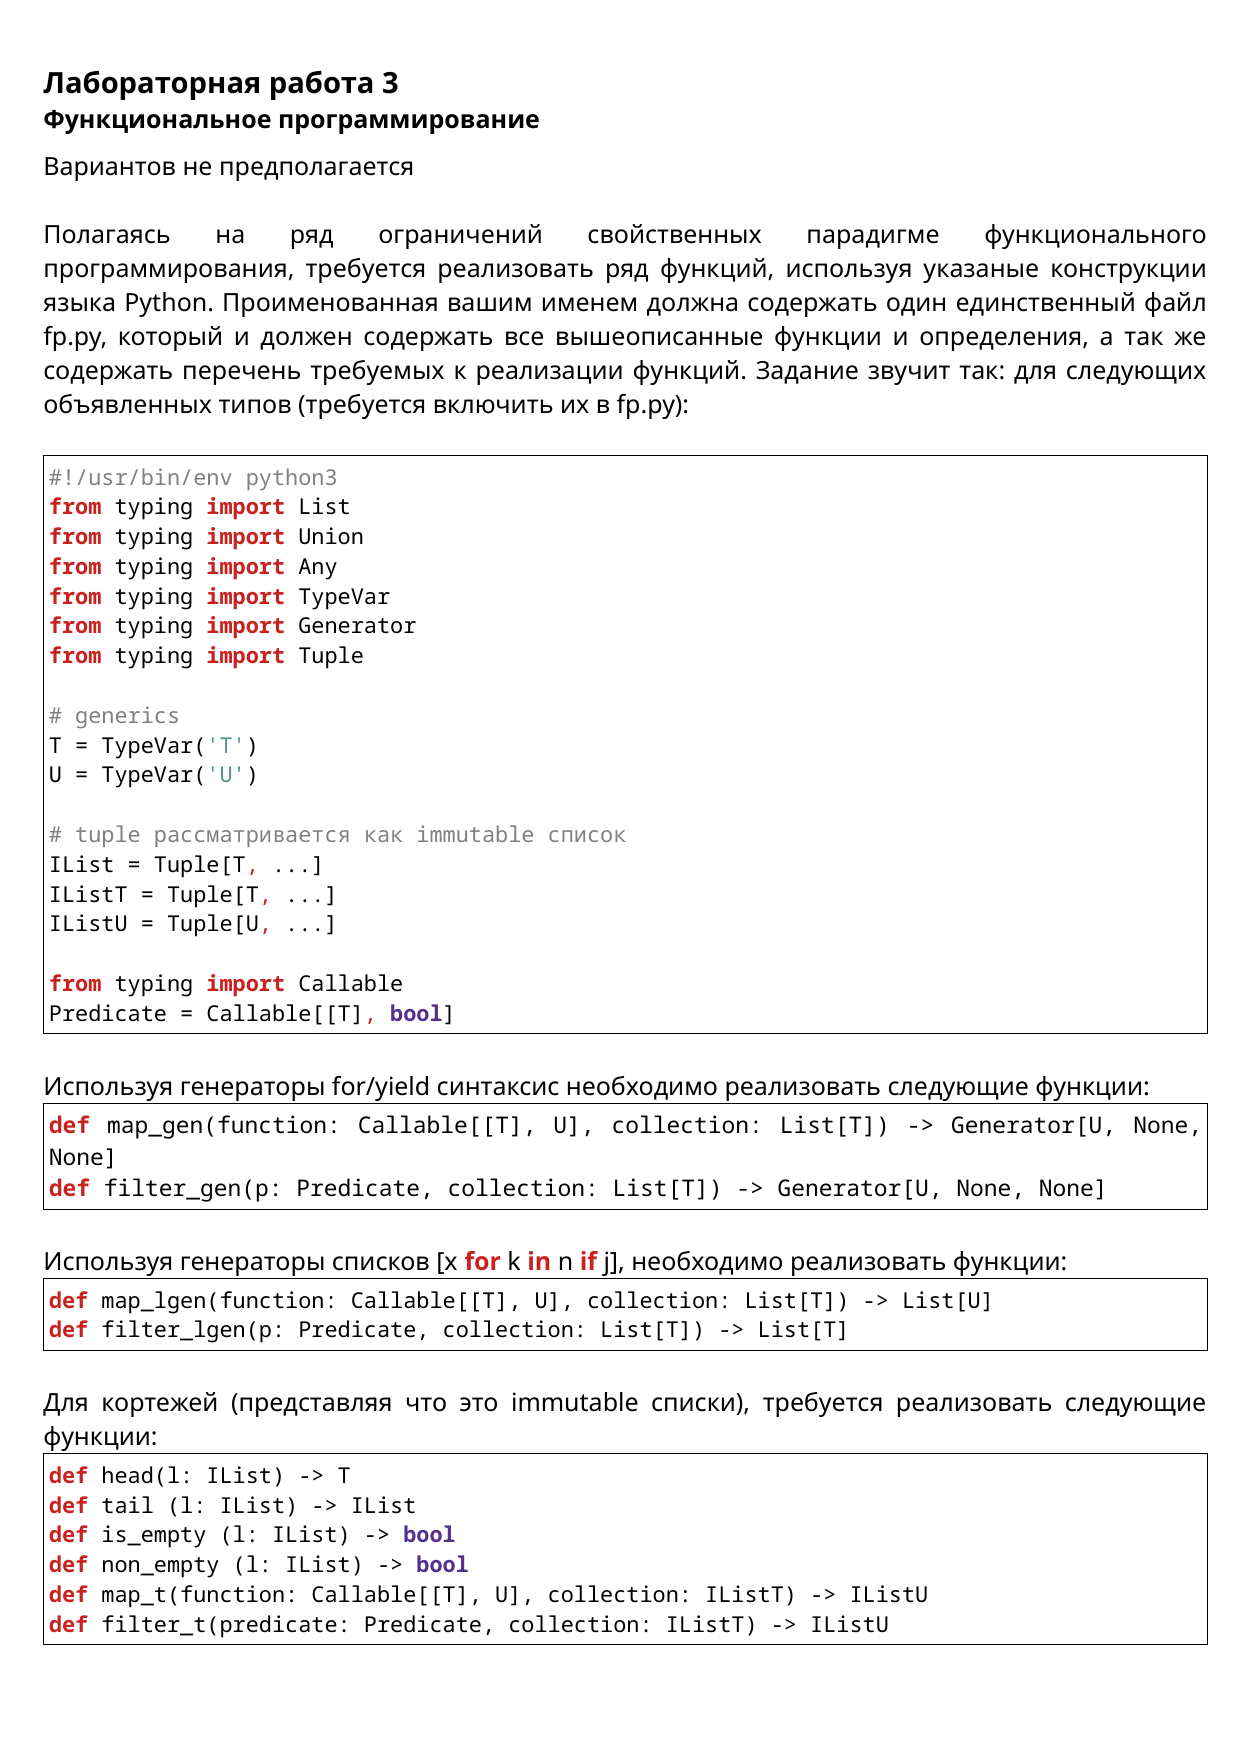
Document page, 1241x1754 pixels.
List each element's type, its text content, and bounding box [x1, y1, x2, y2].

table_header def map_gen(function: Callable[[T], U], collection: List[T]) -> Generator[U, None, None] def filter_gen(p: Predicate, collection: List[T]) -> Generator[U, None, None] [44, 1104, 1207, 1209]
text Для кортежей (представляя что это immutable списки), требуется реализовать следующие функции: [43, 1385, 1208, 1453]
text Полагаясь на ряд ограничений свойственных парадигме функционального программирования, требуется реализовать ряд функций, используя указаные конструкции языка Python. Проименованная вашим именем должна содержать один единственный файл fp.py, который и должен содержать все вышеописанные функции и определения, а так же содержать перечень требуемых к реализации функций. Задание звучит так: для следующих объявленных типов (требуется включить их в fp.py): [43, 216, 1208, 421]
text Используя генераторы for/yield синтаксис необходимо реализовать следующие функции: [43, 1034, 1208, 1102]
subtitle Лабораторная работа 3 Функциональное программирование [43, 62, 1208, 136]
table_header def map_lgen(function: Callable[[T], U], collection: List[T]) -> List[U] def filter_lgen(p: Predicate, collection: List[T]) -> List[T] [44, 1279, 1207, 1350]
table_header def head(l: IList) -> T def tail (l: IList) -> IList def is_empty (l: IList) -> bool def non_empty (l: IList) -> bool def map_t(function: Callable[[T], U], collection: IListT) -> IListU def filter_t(predicate: Predicate, collection: IListT) -> IListU [44, 1454, 1207, 1644]
text Вариантов не предполагается [43, 148, 1208, 182]
text Используя генераторы списков [x for k in n if j], необходимо реализовать функции: [43, 1244, 1208, 1278]
table_header #!/usr/bin/env python3 from typing import List from typing import Union from typing import Any from typing import TypeVar from typing import Generator from typing import Tuple # generics T = TypeVar('T') U = TypeVar('U') # tuple рассматривается как immutable список IList = Tuple[T, ...] IListT = Tuple[T, ...] IListU = Tuple[U, ...] from typing import Callable Predicate = Callable[[T], bool] [44, 456, 1207, 1033]
